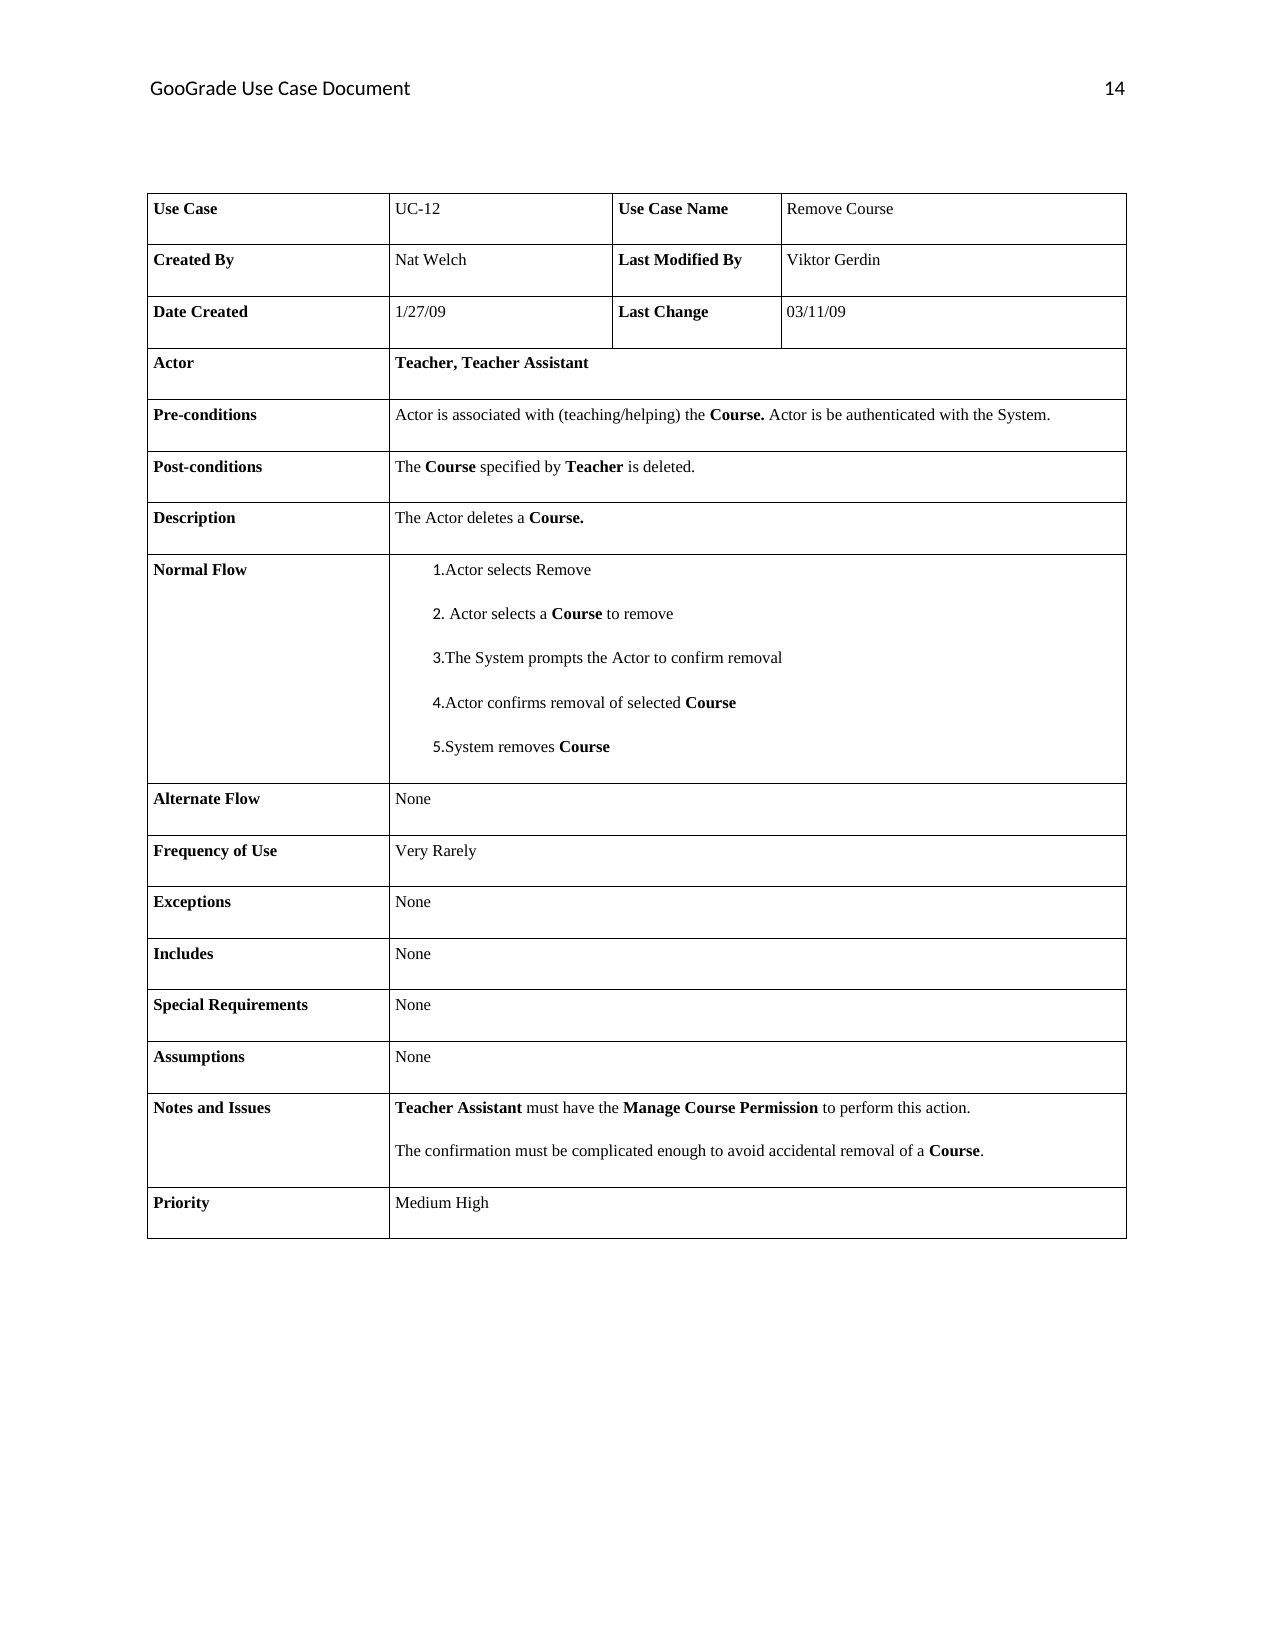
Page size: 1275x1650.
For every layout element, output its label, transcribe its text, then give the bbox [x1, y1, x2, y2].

table_cell Actor is associated with (teaching/helping) the Course. Actor is be authenticated with the System. [390, 400, 1126, 451]
table_cell Description [148, 503, 389, 554]
table_cell Special Requirements [148, 990, 389, 1041]
table_cell Viktor Gerdin [782, 245, 1126, 296]
table_cell Exceptions [148, 887, 389, 938]
table_cell None [390, 784, 1126, 834]
table_cell None [390, 887, 1126, 938]
table_cell Actor selects Remove Actor selects a Course to remove The System prompts the Actor to confirm removal Actor confirms removal of selected Course System removes Course [390, 555, 1126, 783]
table_cell Assumptions [148, 1042, 389, 1092]
table_cell None [390, 1042, 1126, 1092]
table_cell Last Modified By [613, 245, 781, 296]
table_header Use Case Name [613, 194, 781, 244]
table_cell None [390, 939, 1126, 989]
table_cell Pre-conditions [148, 400, 389, 451]
table_cell None [390, 990, 1126, 1041]
table_cell The Course specified by Teacher is deleted. [390, 452, 1126, 502]
table_cell Includes [148, 939, 389, 989]
table_cell Priority [148, 1188, 389, 1238]
table_cell The Actor deletes a Course. [390, 503, 1126, 554]
table_header Use Case [148, 194, 389, 244]
table_header UC-12 [390, 194, 612, 244]
table_cell Actor [148, 349, 389, 399]
table_cell Date Created [148, 297, 389, 347]
table_cell Created By [148, 245, 389, 296]
table_cell Alternate Flow [148, 784, 389, 834]
table_cell Post-conditions [148, 452, 389, 502]
table_header Remove Course [782, 194, 1126, 244]
table_cell Last Change [613, 297, 781, 347]
table_cell Very Rarely [390, 836, 1126, 886]
table_cell Frequency of Use [148, 836, 389, 886]
table_cell Teacher, Teacher Assistant [390, 349, 1126, 399]
table_cell Medium High [390, 1188, 1126, 1238]
table_cell 1/27/09 [390, 297, 612, 347]
table_cell Nat Welch [390, 245, 612, 296]
table_cell Teacher Assistant must have the Manage Course Permission to perform this action. The confirmation must be complicated enough to avoid accidental removal of a Course. [390, 1094, 1126, 1187]
table_cell Normal Flow [148, 555, 389, 783]
table_cell Notes and Issues [148, 1094, 389, 1187]
table_cell 03/11/09 [782, 297, 1126, 347]
